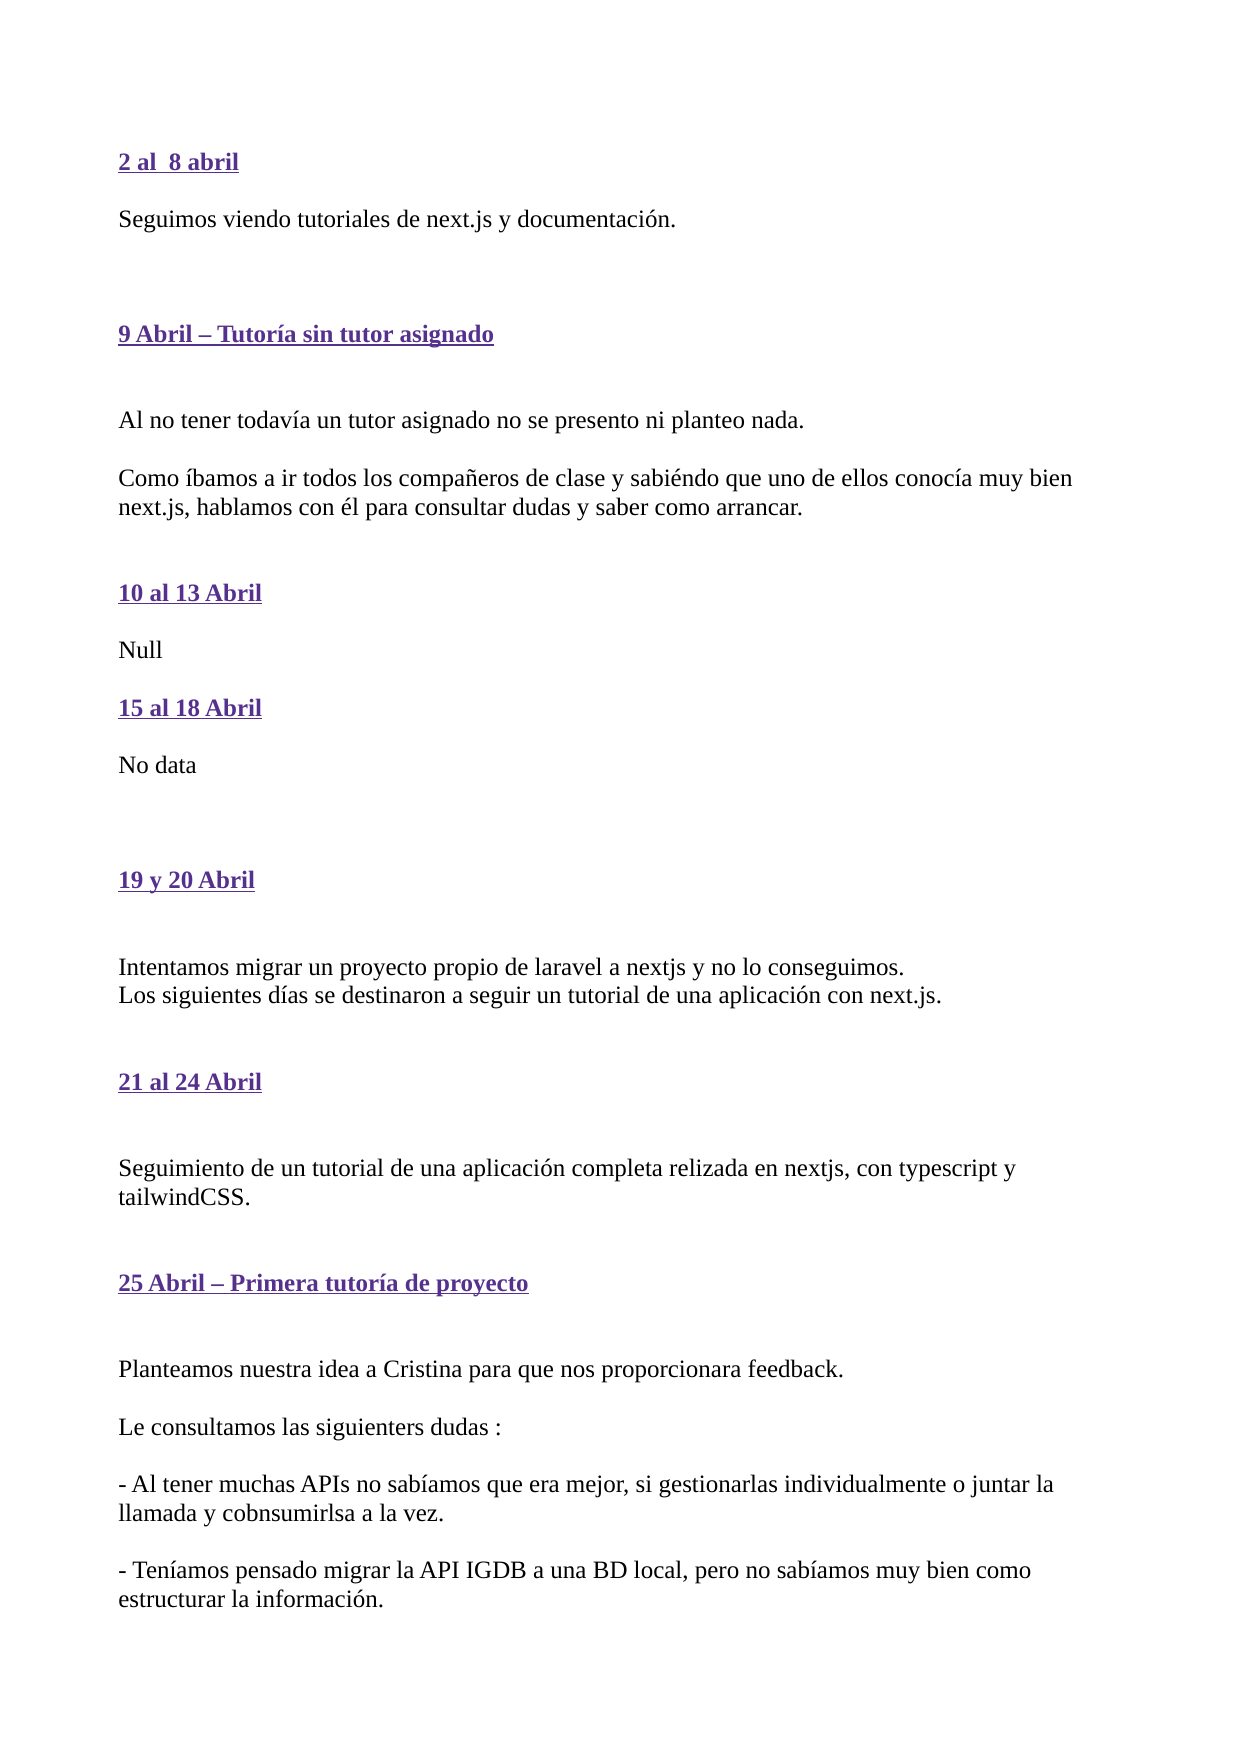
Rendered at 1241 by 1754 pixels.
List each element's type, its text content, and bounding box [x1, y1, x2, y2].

text - Teníamos pensado migrar la API IGDB a una BD local, pero no sabíamos muy bien como estructurar la información. [118, 1556, 1122, 1613]
text 9 Abril – Tutoría sin tutor asignado [118, 319, 1122, 348]
text Planteamos nuestra idea a Cristina para que nos proporcionara feedback. [118, 1354, 1122, 1383]
text Le consultamos las siguienters dudas : [118, 1412, 1122, 1441]
text 19 y 20 Abril [118, 866, 1122, 894]
text No data [118, 751, 1122, 779]
text Como íbamos a ir todos los compañeros de clase y sabiéndo que uno de ellos conocía muy bien next.js, hablamos con él para consultar dudas y saber como arrancar. [118, 463, 1122, 521]
text 25 Abril – Primera tutoría de proyecto [118, 1268, 1122, 1297]
text Seguimos viendo tutoriales de next.js y documentación. [118, 204, 1122, 233]
text - Al tener muchas APIs no sabíamos que era mejor, si gestionarlas individualmente o juntar la llamada y cobnsumirlsa a la vez. [118, 1469, 1122, 1527]
text Null [118, 636, 1122, 664]
text Al no tener todavía un tutor asignado no se presento ni planteo nada. [118, 406, 1122, 434]
text Los siguientes días se destinaron a seguir un tutorial de una aplicación con next.js. [118, 981, 1122, 1009]
text 15 al 18 Abril [118, 693, 1122, 722]
text 2 al 8 abril [118, 147, 1122, 176]
text 21 al 24 Abril [118, 1067, 1122, 1096]
text Intentamos migrar un proyecto propio de laravel a nextjs y no lo conseguimos. [118, 952, 1122, 981]
text 10 al 13 Abril [118, 578, 1122, 607]
text Seguimiento de un tutorial de una aplicación completa relizada en nextjs, con typescript y tailwindCSS. [118, 1153, 1122, 1211]
